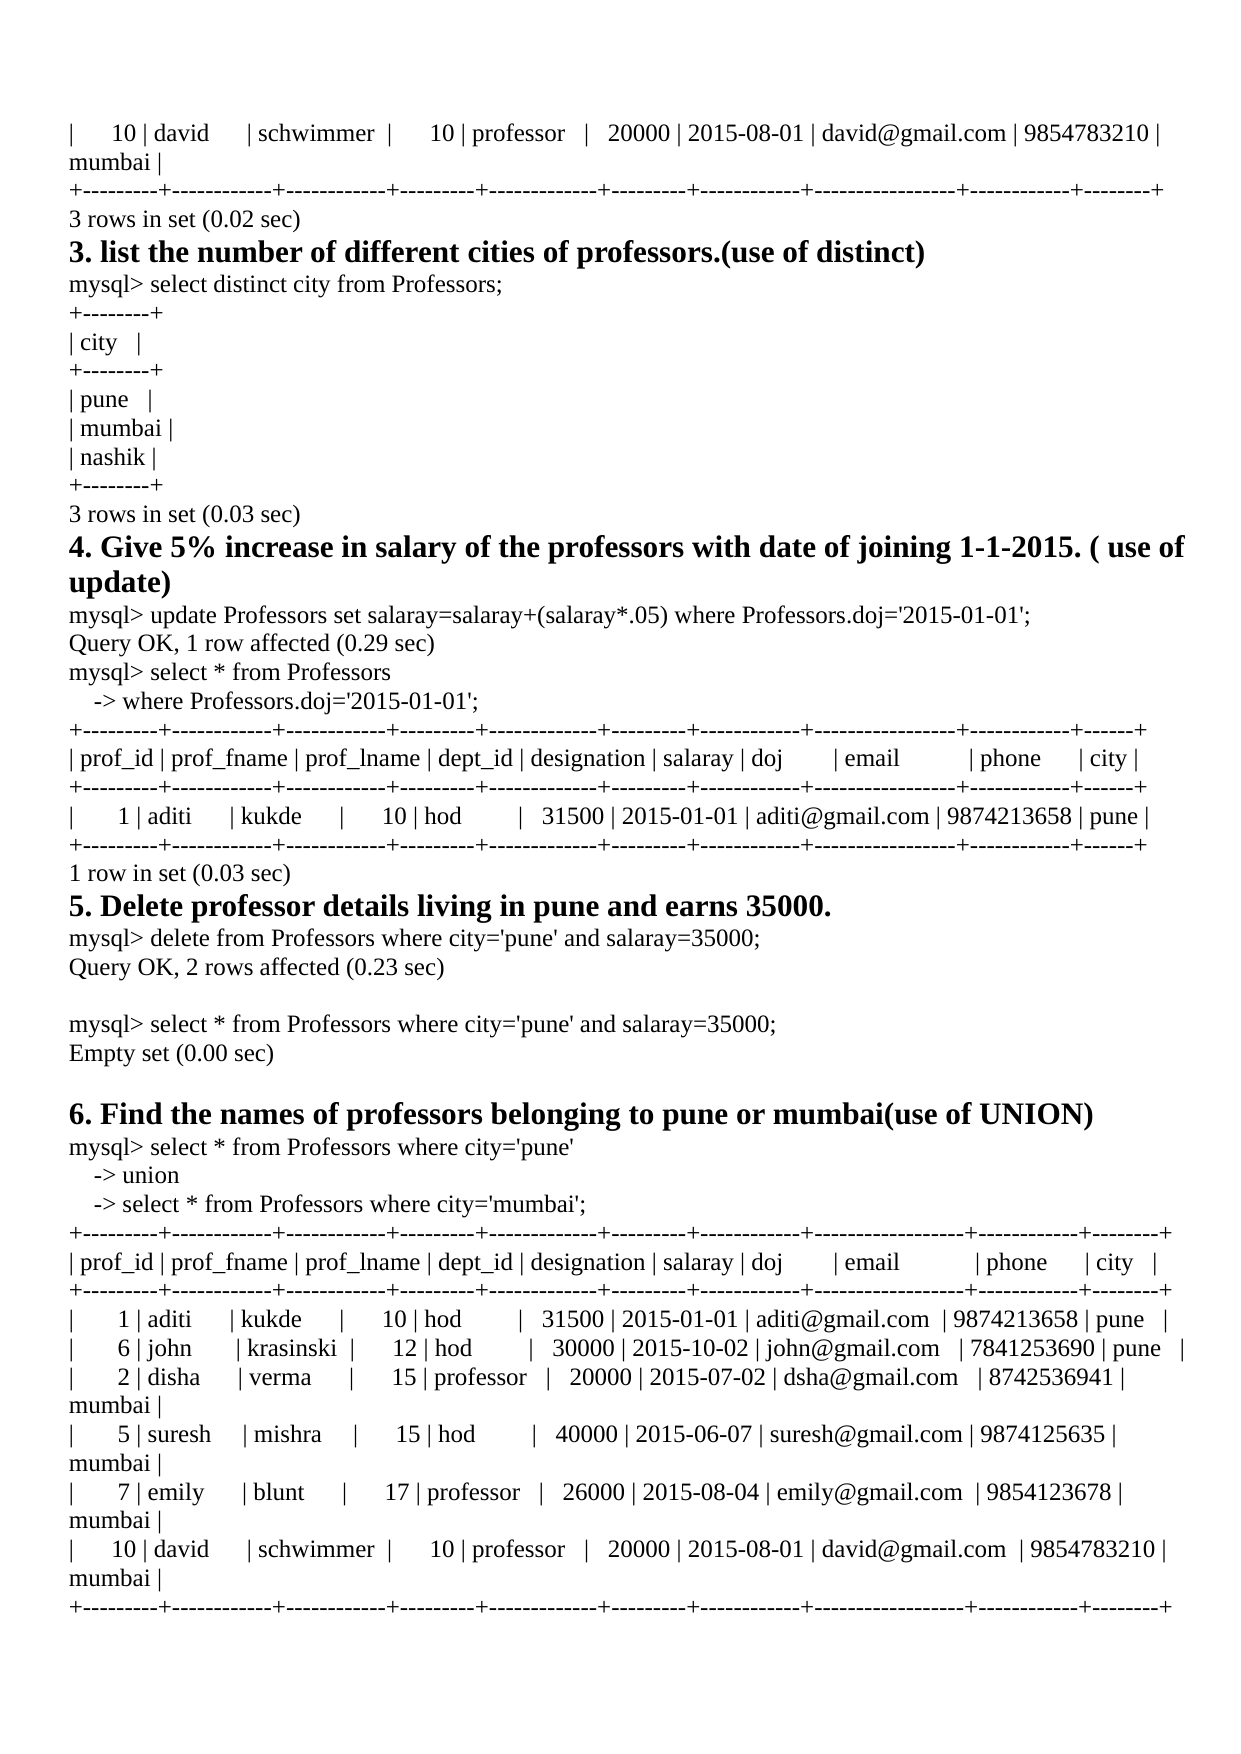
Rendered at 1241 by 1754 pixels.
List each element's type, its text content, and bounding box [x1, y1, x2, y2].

text 5. Delete professor details living in pune and earns 35000. [69, 887, 1187, 923]
text 6. Find the names of professors belonging to pune or mumbai(use of UNION) [69, 1096, 1187, 1132]
text mysql> update Professors set salaray=salaray+(salaray*.05) where Professors.doj='2015-01-01'; [69, 600, 1187, 628]
text +--------+ [69, 470, 1187, 499]
text mysql> select * from Professors where city='pune' [69, 1132, 1187, 1160]
text | 10 | david | schwimmer | 10 | professor | 20000 | 2015-08-01 | david@gmail.com | 9854783210 | mumbai | [69, 118, 1187, 176]
text mysql> delete from Professors where city='pune' and salaray=35000; [69, 923, 1187, 952]
text | 1 | aditi | kukde | 10 | hod | 31500 | 2015-01-01 | aditi@gmail.com | 9874213658 | pune | [69, 801, 1187, 830]
text +---------+------------+------------+---------+-------------+---------+------------+------------------+------------+--------+ [69, 1275, 1187, 1304]
text | city | [69, 327, 1187, 355]
text Query OK, 2 rows affected (0.23 sec) [69, 952, 1187, 981]
text | 1 | aditi | kukde | 10 | hod | 31500 | 2015-01-01 | aditi@gmail.com | 9874213658 | pune | [69, 1304, 1187, 1333]
text +---------+------------+------------+---------+-------------+---------+------------+-----------------+------------+------+ [69, 830, 1187, 858]
text +--------+ [69, 298, 1187, 327]
text mysql> select * from Professors [69, 657, 1187, 686]
text | mumbai | [69, 413, 1187, 442]
text | nashik | [69, 442, 1187, 470]
text +--------+ [69, 355, 1187, 384]
text | 5 | suresh | mishra | 15 | hod | 40000 | 2015-06-07 | suresh@gmail.com | 9874125635 | mumbai | [69, 1419, 1187, 1477]
text +---------+------------+------------+---------+-------------+---------+------------+-----------------+------------+------+ [69, 772, 1187, 801]
text Empty set (0.00 sec) [69, 1038, 1187, 1067]
text | 7 | emily | blunt | 17 | professor | 26000 | 2015-08-04 | emily@gmail.com | 9854123678 | mumbai | [69, 1477, 1187, 1534]
text 1 row in set (0.03 sec) [69, 858, 1187, 887]
text mysql> select distinct city from Professors; [69, 269, 1187, 298]
text 3. list the number of different cities of professors.(use of distinct) [69, 233, 1187, 269]
text +---------+------------+------------+---------+-------------+---------+------------+------------------+------------+--------+ [69, 1218, 1187, 1247]
text +---------+------------+------------+---------+-------------+---------+------------+-----------------+------------+------+ [69, 715, 1187, 743]
text -> select * from Professors where city='mumbai'; [69, 1189, 1187, 1218]
text | 6 | john | krasinski | 12 | hod | 30000 | 2015-10-02 | john@gmail.com | 7841253690 | pune | [69, 1333, 1187, 1362]
text +---------+------------+------------+---------+-------------+---------+------------+------------------+------------+--------+ [69, 1592, 1187, 1620]
text Query OK, 1 row affected (0.29 sec) [69, 628, 1187, 657]
text -> where Professors.doj='2015-01-01'; [69, 686, 1187, 715]
text | prof_id | prof_fname | prof_lname | dept_id | designation | salaray | doj | email | phone | city | [69, 743, 1187, 772]
text | pune | [69, 384, 1187, 413]
text 3 rows in set (0.02 sec) [69, 204, 1222, 233]
text -> union [69, 1160, 1187, 1189]
text 3 rows in set (0.03 sec) [69, 499, 1187, 528]
text mysql> select * from Professors where city='pune' and salaray=35000; [69, 1009, 1187, 1038]
text +---------+------------+------------+---------+-------------+---------+------------+-----------------+------------+--------+ [69, 176, 1187, 204]
text | 2 | disha | verma | 15 | professor | 20000 | 2015-07-02 | dsha@gmail.com | 8742536941 | mumbai | [69, 1362, 1187, 1419]
text 4. Give 5% increase in salary of the professors with date of joining 1-1-2015. ( use of update) [69, 528, 1187, 600]
text | 10 | david | schwimmer | 10 | professor | 20000 | 2015-08-01 | david@gmail.com | 9854783210 | mumbai | [69, 1534, 1187, 1592]
text | prof_id | prof_fname | prof_lname | dept_id | designation | salaray | doj | email | phone | city | [69, 1247, 1187, 1275]
